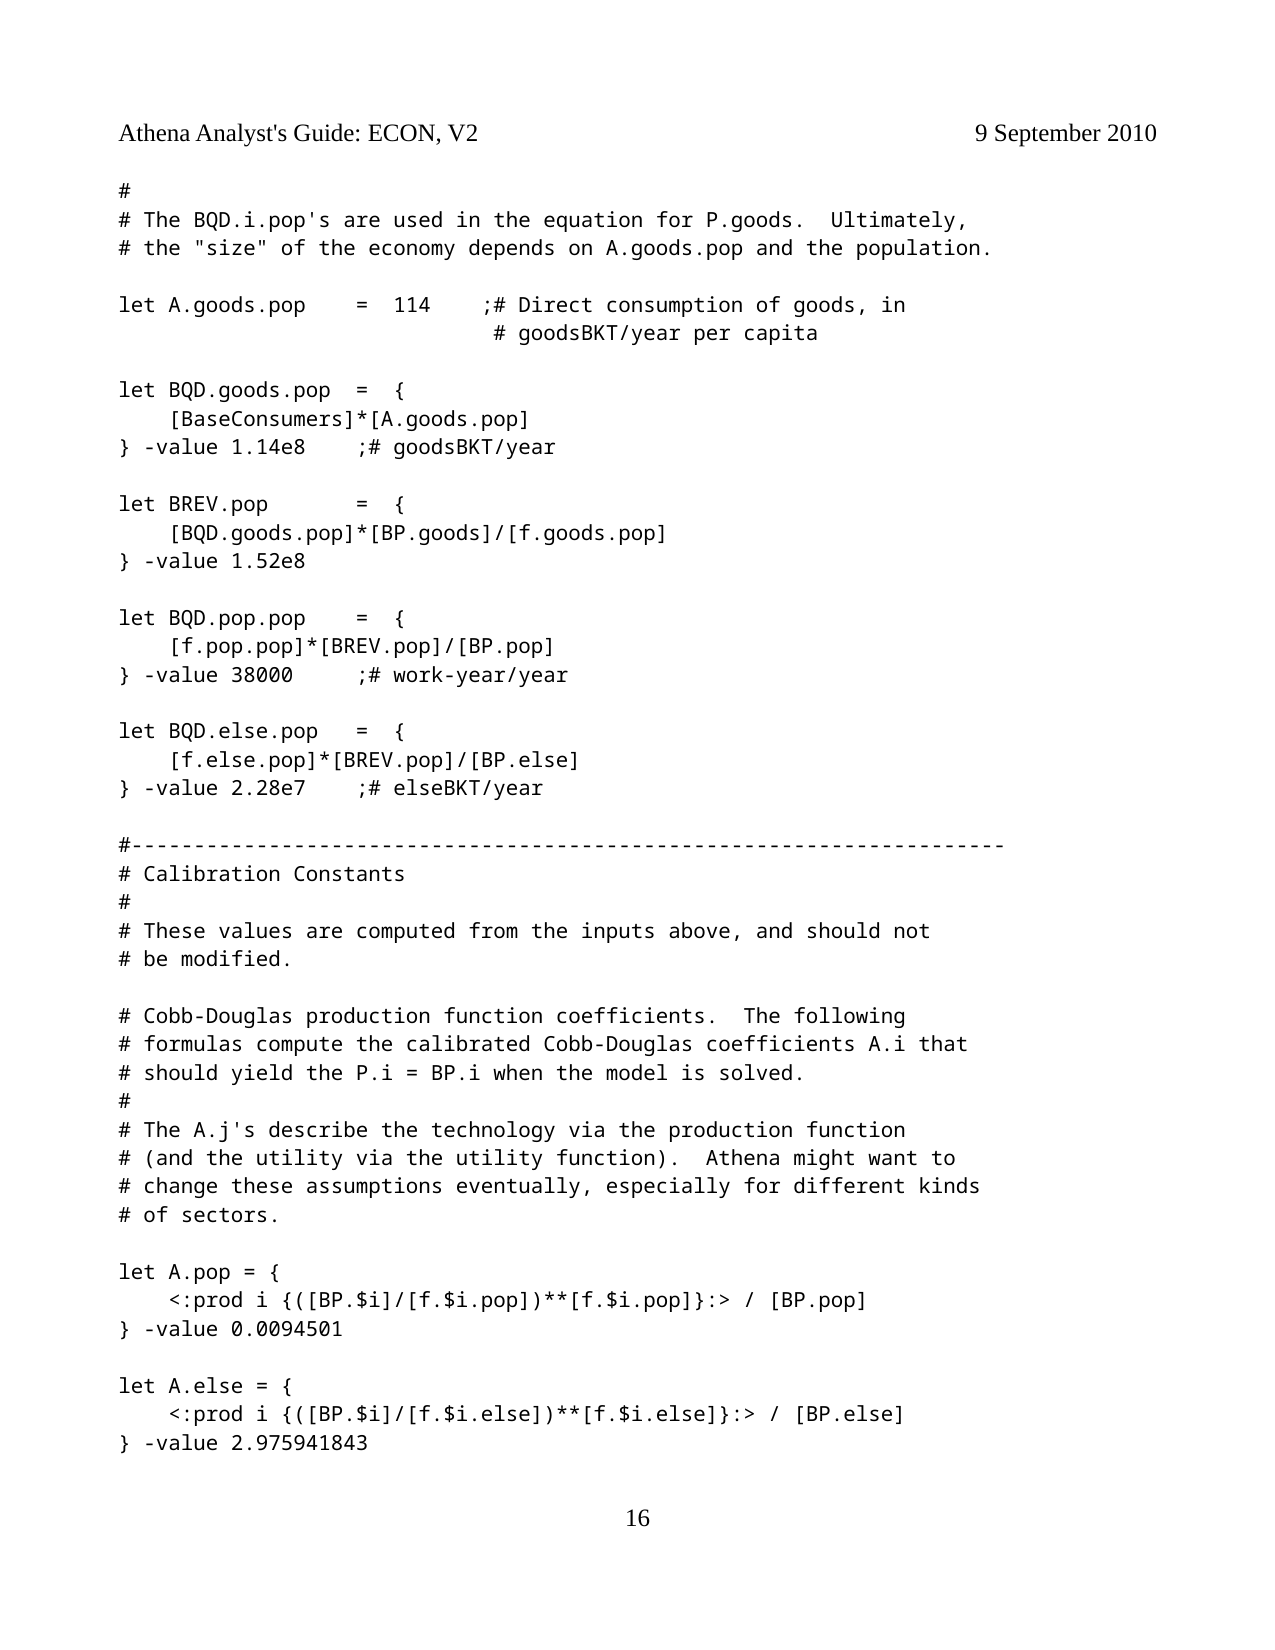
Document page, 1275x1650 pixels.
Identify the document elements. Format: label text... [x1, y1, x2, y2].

text let A.else = { [118, 1371, 1157, 1399]
text # These values are computed from the inputs above, and should not [118, 916, 1157, 944]
text [BaseConsumers]*[A.goods.pop] [118, 404, 1157, 432]
text } -value 0.0094501 [118, 1314, 1157, 1342]
text # The BQD.i.pop's are used in the equation for P.goods. Ultimately, [118, 205, 1157, 233]
text let BQD.else.pop = { [118, 717, 1157, 745]
text #---------------------------------------------------------------------- [118, 830, 1157, 859]
text # be modified. [118, 944, 1157, 973]
text # of sectors. [118, 1200, 1157, 1228]
text let BQD.pop.pop = { [118, 603, 1157, 631]
text # Calibration Constants [118, 859, 1157, 887]
text <:prod i {([BP.$i]/[f.$i.pop])**[f.$i.pop]}:> / [BP.pop] [118, 1285, 1157, 1314]
text # should yield the P.i = BP.i when the model is solved. [118, 1058, 1157, 1086]
text # formulas compute the calibrated Cobb-Douglas coefficients A.i that [118, 1029, 1157, 1058]
text let BQD.goods.pop = { [118, 375, 1157, 404]
text let A.goods.pop = 114 ;# Direct consumption of goods, in [118, 290, 1157, 318]
text let A.pop = { [118, 1257, 1157, 1285]
text # (and the utility via the utility function). Athena might want to [118, 1143, 1157, 1172]
text [BQD.goods.pop]*[BP.goods]/[f.goods.pop] [118, 518, 1157, 546]
text # goodsBKT/year per capita [118, 318, 1157, 347]
text # [118, 1086, 1157, 1115]
text let BREV.pop = { [118, 489, 1157, 518]
text } -value 38000 ;# work-year/year [118, 660, 1157, 688]
text [f.pop.pop]*[BREV.pop]/[BP.pop] [118, 631, 1157, 660]
text <:prod i {([BP.$i]/[f.$i.else])**[f.$i.else]}:> / [BP.else] [118, 1399, 1157, 1428]
text # the "size" of the economy depends on A.goods.pop and the population. [118, 233, 1157, 262]
text } -value 2.975941843 [118, 1428, 1157, 1456]
text } -value 1.14e8 ;# goodsBKT/year [118, 432, 1157, 461]
text # The A.j's describe the technology via the production function [118, 1115, 1157, 1143]
text [f.else.pop]*[BREV.pop]/[BP.else] [118, 745, 1157, 773]
text } -value 2.28e7 ;# elseBKT/year [118, 773, 1157, 802]
text } -value 1.52e8 [118, 546, 1157, 574]
text # Cobb-Douglas production function coefficients. The following [118, 1001, 1157, 1029]
text # [118, 176, 1157, 205]
text # [118, 887, 1157, 916]
text # change these assumptions eventually, especially for different kinds [118, 1172, 1157, 1200]
